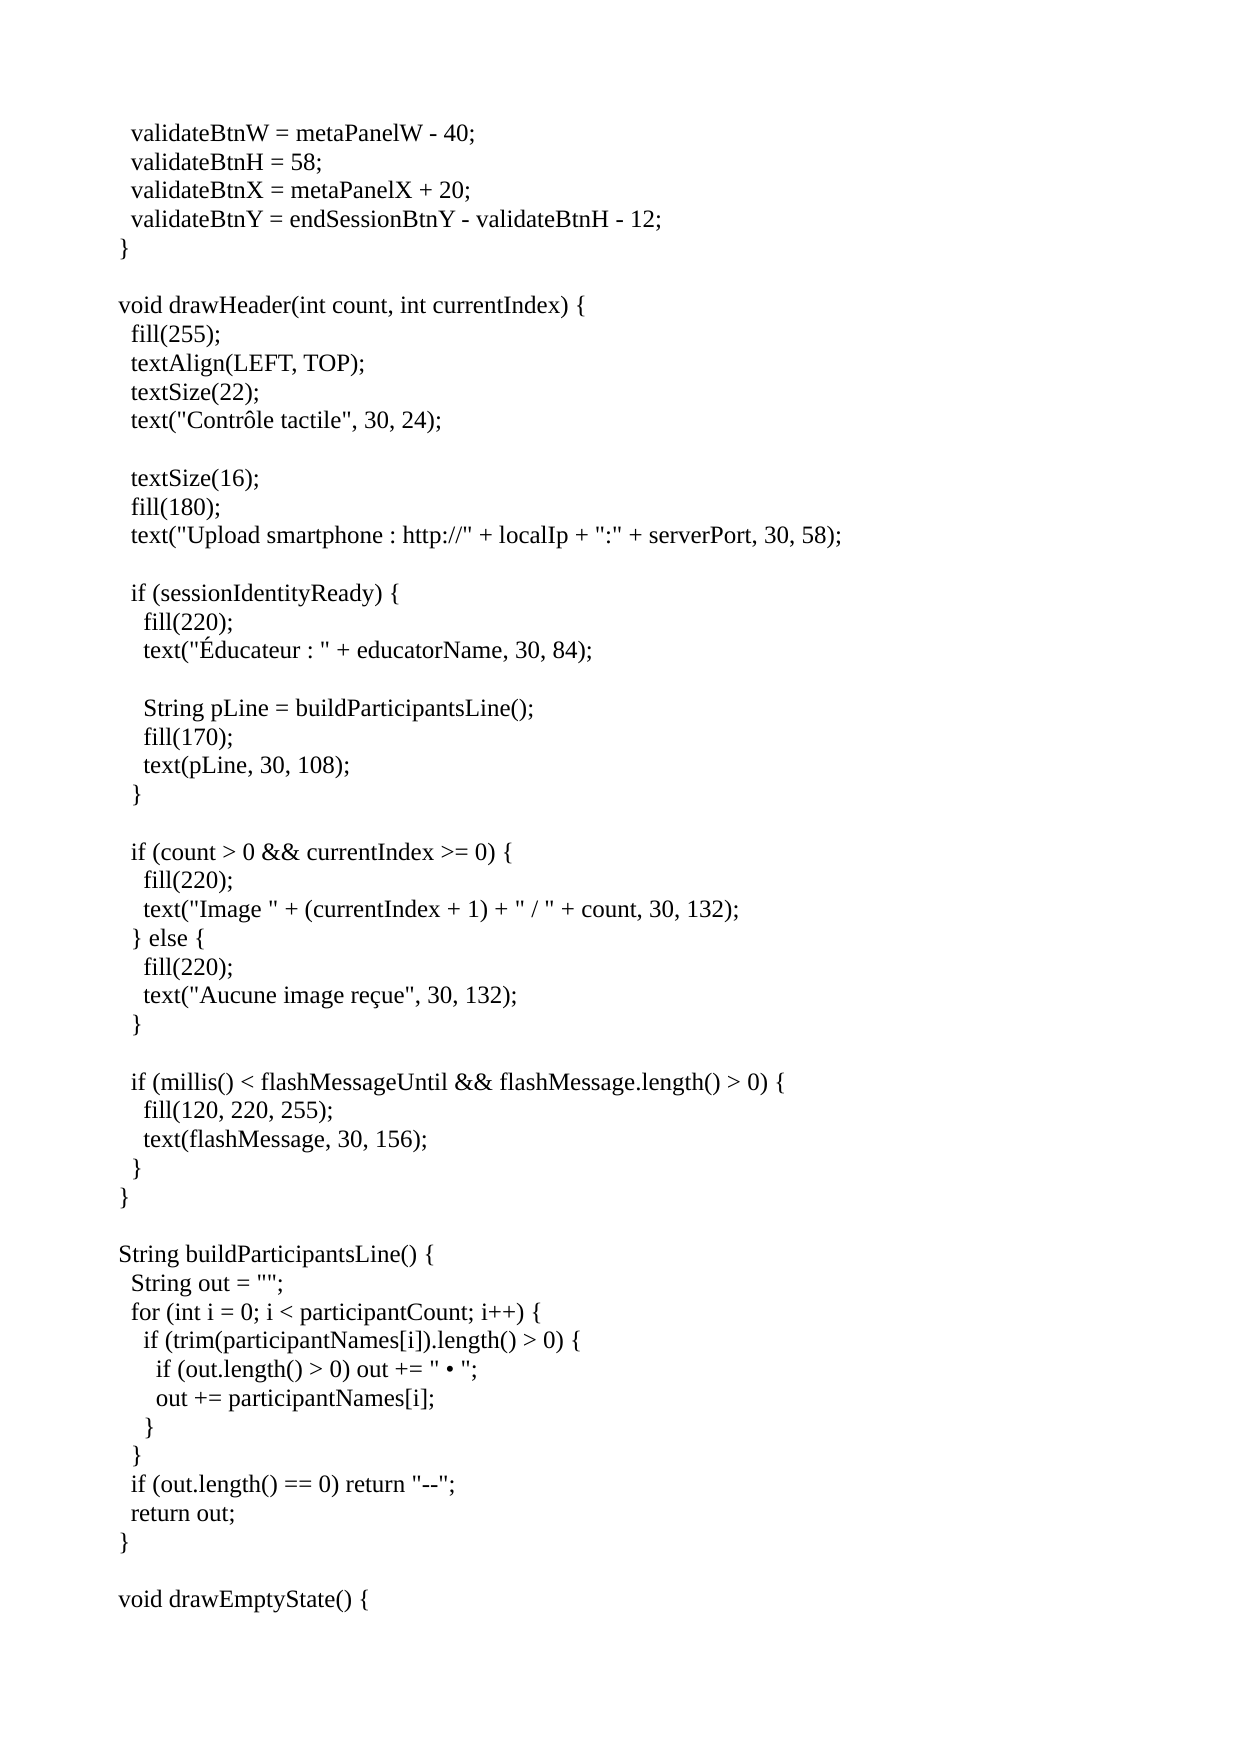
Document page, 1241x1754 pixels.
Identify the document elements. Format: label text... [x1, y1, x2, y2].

text void drawEmptyState() { [118, 1584, 1122, 1613]
text textAlign(LEFT, TOP); [118, 348, 1122, 377]
text fill(180); [118, 492, 1122, 521]
text text(pLine, 30, 108); [118, 751, 1122, 779]
text text("Image " + (currentIndex + 1) + " / " + count, 30, 132); [118, 894, 1122, 923]
text fill(220); [118, 952, 1122, 981]
text } else { [118, 923, 1122, 952]
text text("Aucune image reçue", 30, 132); [118, 981, 1122, 1009]
text } [118, 1153, 1122, 1182]
text fill(220); [118, 607, 1122, 636]
text if (count > 0 && currentIndex >= 0) { [118, 837, 1122, 866]
text validateBtnW = metaPanelW - 40; [118, 118, 1122, 147]
text } [118, 1412, 1122, 1441]
text validateBtnX = metaPanelX + 20; [118, 176, 1122, 204]
text text("Éducateur : " + educatorName, 30, 84); [118, 636, 1122, 664]
text } [118, 1009, 1122, 1038]
text String out = ""; [118, 1268, 1122, 1297]
text text("Contrôle tactile", 30, 24); [118, 406, 1122, 434]
text if (sessionIdentityReady) { [118, 578, 1122, 607]
text String pLine = buildParticipantsLine(); [118, 693, 1122, 722]
text text(flashMessage, 30, 156); [118, 1124, 1122, 1153]
text } [118, 1441, 1122, 1469]
text fill(120, 220, 255); [118, 1096, 1122, 1124]
text fill(220); [118, 866, 1122, 894]
text void drawHeader(int count, int currentIndex) { [118, 291, 1122, 319]
text if (out.length() > 0) out += " • "; [118, 1354, 1122, 1383]
text if (millis() < flashMessageUntil && flashMessage.length() > 0) { [118, 1067, 1122, 1096]
text for (int i = 0; i < participantCount; i++) { [118, 1297, 1122, 1326]
text } [118, 1182, 1122, 1211]
text fill(255); [118, 319, 1122, 348]
text } [118, 779, 1122, 808]
text return out; [118, 1498, 1122, 1527]
text text("Upload smartphone : http://" + localIp + ":" + serverPort, 30, 58); [118, 521, 1122, 549]
text String buildParticipantsLine() { [118, 1239, 1122, 1268]
text if (trim(participantNames[i]).length() > 0) { [118, 1326, 1122, 1354]
text } [118, 233, 1122, 262]
text } [118, 1527, 1122, 1556]
text fill(170); [118, 722, 1122, 751]
text validateBtnY = endSessionBtnY - validateBtnH - 12; [118, 204, 1122, 233]
text textSize(22); [118, 377, 1122, 406]
text if (out.length() == 0) return "--"; [118, 1469, 1122, 1498]
text textSize(16); [118, 463, 1122, 492]
text validateBtnH = 58; [118, 147, 1122, 176]
text out += participantNames[i]; [118, 1383, 1122, 1412]
